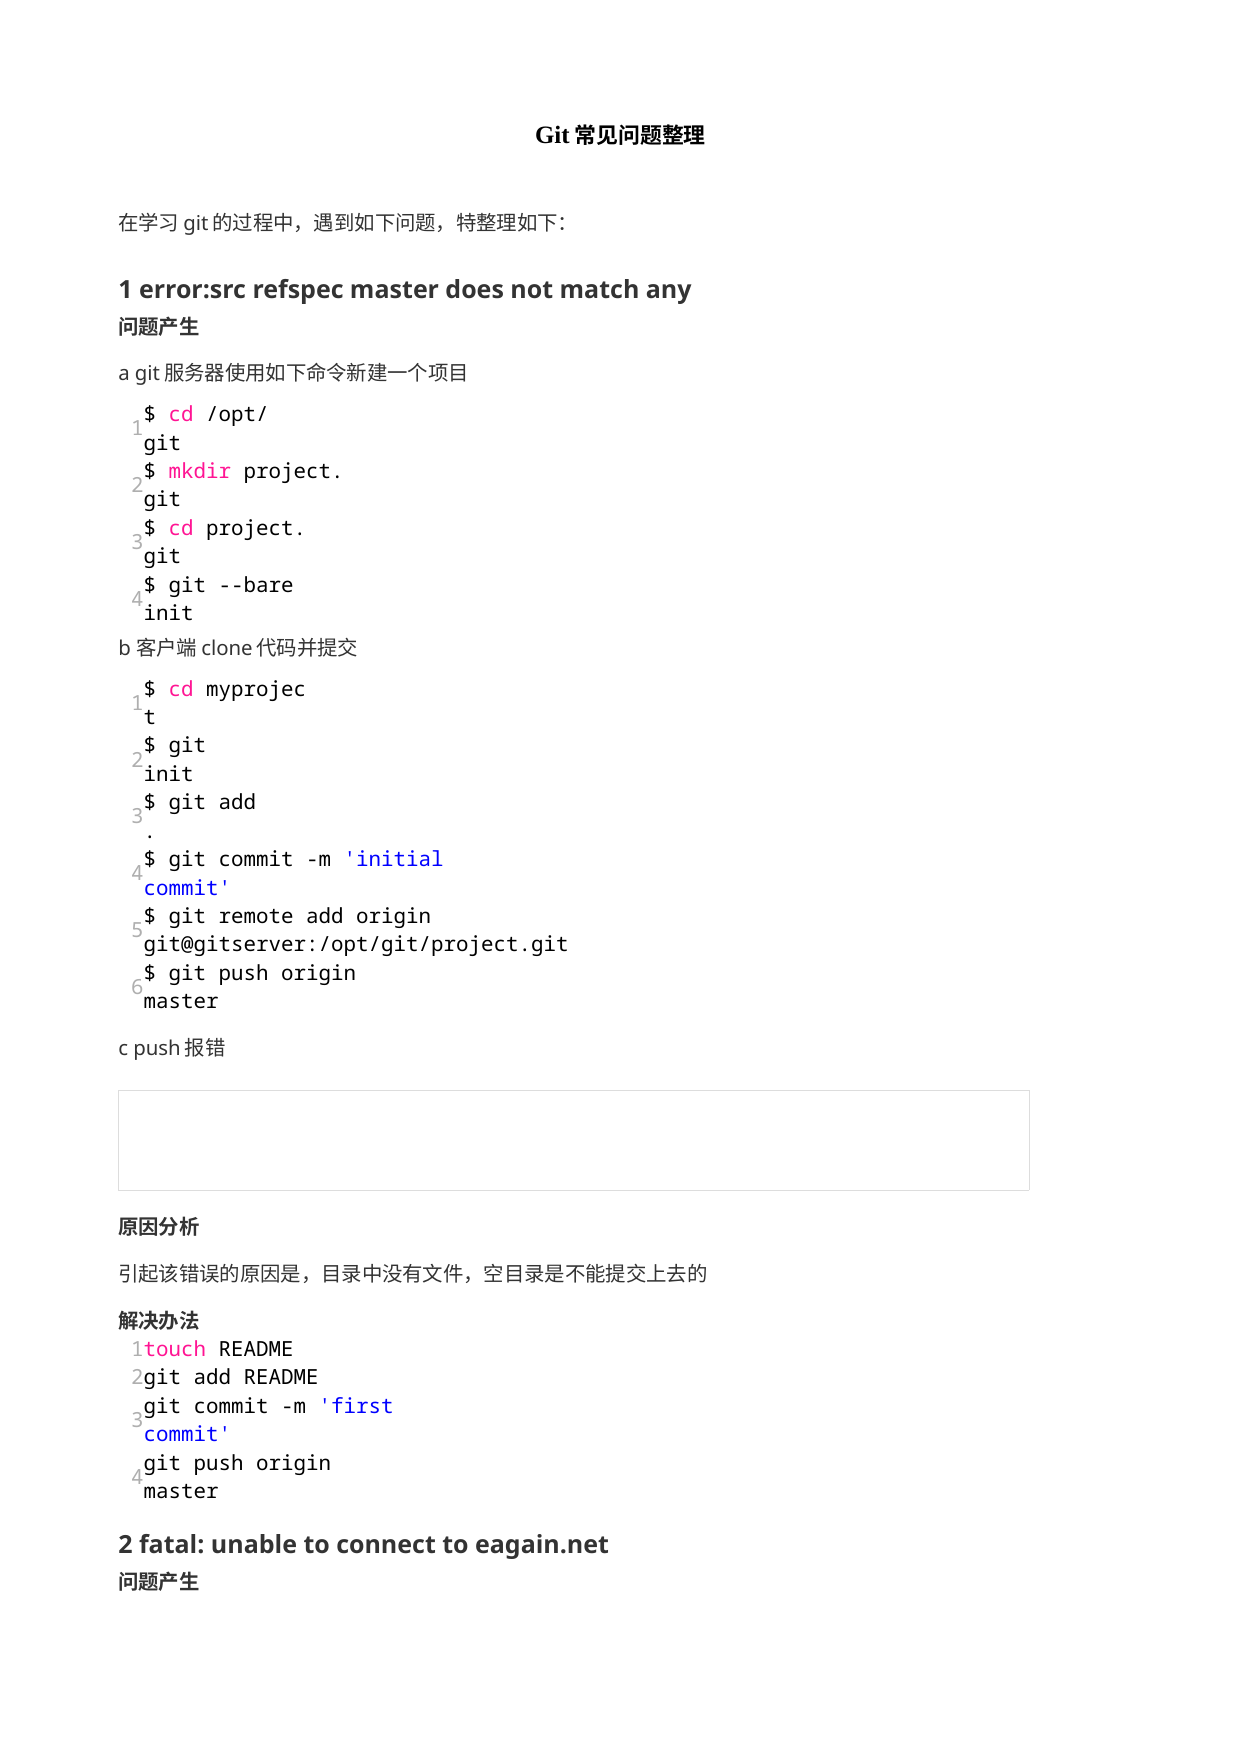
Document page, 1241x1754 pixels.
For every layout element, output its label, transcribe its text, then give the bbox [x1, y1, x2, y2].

table_header $ mkdir project.git [143, 456, 349, 513]
subtitle 2 fatal: unable to connect to eagain.net [118, 1504, 1122, 1561]
table_header $ git add . [143, 788, 263, 844]
text 引起该错误的原因是，目录中没有文件，空目录是不能提交上去的 [118, 1253, 1122, 1287]
table_header 2 [118, 731, 143, 787]
table_header $ cd project.git [143, 513, 314, 570]
table_header 6 [118, 958, 143, 1015]
text 问题产生 [118, 306, 1122, 340]
table_header $ git --bare init [143, 570, 313, 627]
table_header 1 [118, 399, 143, 456]
subtitle 1 error:src refspec master does not match any [118, 249, 1122, 306]
table_header $ cd myproject [143, 674, 312, 731]
text 问题产生 [118, 1561, 1122, 1595]
table_header 2 [118, 1362, 143, 1391]
table_header 3 [118, 1391, 143, 1448]
table_header 3 [118, 788, 143, 844]
table_header git commit -m 'first commit' [143, 1391, 448, 1448]
table_header 4 [118, 1448, 143, 1504]
table_header $ git remote add origin git@gitserver:/opt/git/project.git [143, 901, 736, 958]
table_header 1 [118, 674, 143, 731]
table_header 5 [118, 901, 143, 958]
text 解决办法 [118, 1299, 1122, 1334]
table_header 4 [118, 570, 143, 627]
table_header git push origin master [143, 1448, 386, 1504]
table_header $ git commit -m 'initial commit' [143, 844, 485, 901]
table_header $ git push origin master [143, 958, 406, 1015]
table_header $ git init [143, 731, 245, 787]
table_header $ cd /opt/git [143, 399, 282, 456]
text b 客户端clone代码并提交 [118, 627, 1122, 661]
table_header touch README [143, 1334, 312, 1362]
table_header git add README [143, 1362, 332, 1391]
table_header 1 [118, 1334, 143, 1362]
text 在学习git的过程中，遇到如下问题，特整理如下： [118, 207, 1122, 237]
text c push报错 [118, 1027, 1122, 1062]
table_header 4 [118, 844, 143, 901]
table_header 3 [118, 513, 143, 570]
table_header 2 [118, 456, 143, 513]
text 原因分析 [118, 1206, 1122, 1240]
text Git常见问题整理 [118, 118, 1122, 150]
text a git服务器使用如下命令新建一个项目 [118, 352, 1122, 387]
